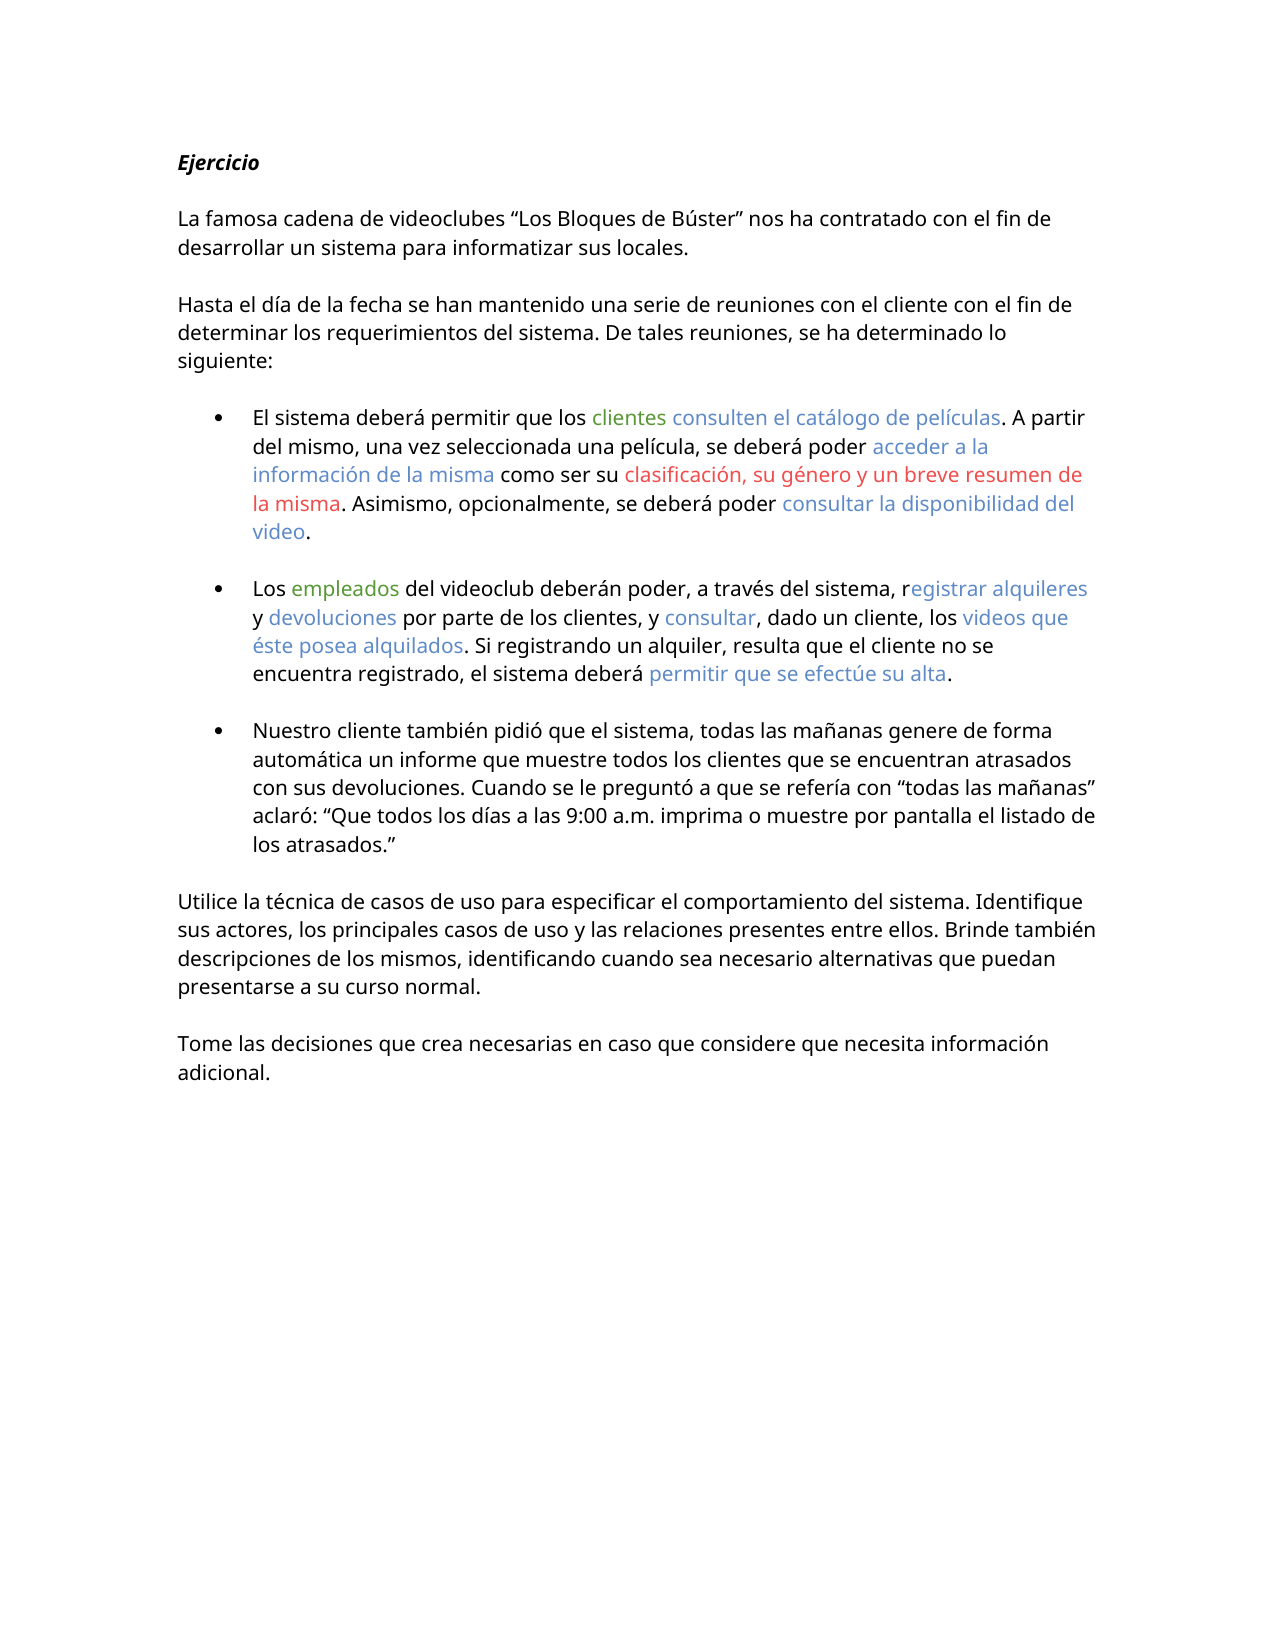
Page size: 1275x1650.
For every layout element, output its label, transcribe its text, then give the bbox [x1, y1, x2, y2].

text Hasta el día de la fecha se han mantenido una serie de reuniones con el cliente con el fin de determinar los requerimientos del sistema. De tales reuniones, se ha determinado lo siguiente: [177, 290, 1098, 375]
list Los empleados del videoclub deberán poder, a través del sistema, registrar alquileres y devoluciones por parte de los clientes, y consultar, dado un cliente, los videos que éste posea alquilados. Si registrando un alquiler, resulta que el cliente no se encuentra registrado, el sistema deberá permitir que se efectúe su alta. [215, 574, 1098, 688]
text La famosa cadena de videoclubes “Los Bloques de Búster” nos ha contratado con el fin de desarrollar un sistema para informatizar sus locales. [177, 204, 1098, 261]
text Ejercicio [177, 148, 1098, 176]
text Tome las decisiones que crea necesarias en caso que considere que necesita información adicional. [177, 1029, 1098, 1086]
list Nuestro cliente también pidió que el sistema, todas las mañanas genere de forma automática un informe que muestre todos los clientes que se encuentran atrasados con sus devoluciones. Cuando se le preguntó a que se refería con “todas las mañanas” aclaró: “Que todos los días a las 9:00 a.m. imprima o muestre por pantalla el listado de los atrasados.” [215, 716, 1098, 858]
list El sistema deberá permitir que los clientes consulten el catálogo de películas. A partir del mismo, una vez seleccionada una película, se deberá poder acceder a la información de la misma como ser su clasificación, su género y un breve ­resumen de la misma. Asimismo, opcionalmente, se deberá poder consultar la disponibilidad del video. [215, 403, 1098, 546]
text Utilice la técnica de casos de uso para especificar el comportamiento del sistema. Identifique sus actores, los principales casos de uso y las relaciones presentes entre ellos. Brinde también descripciones de los mismos, identificando cuando sea necesario alternativas que puedan presentarse a su curso normal. [177, 887, 1098, 1001]
